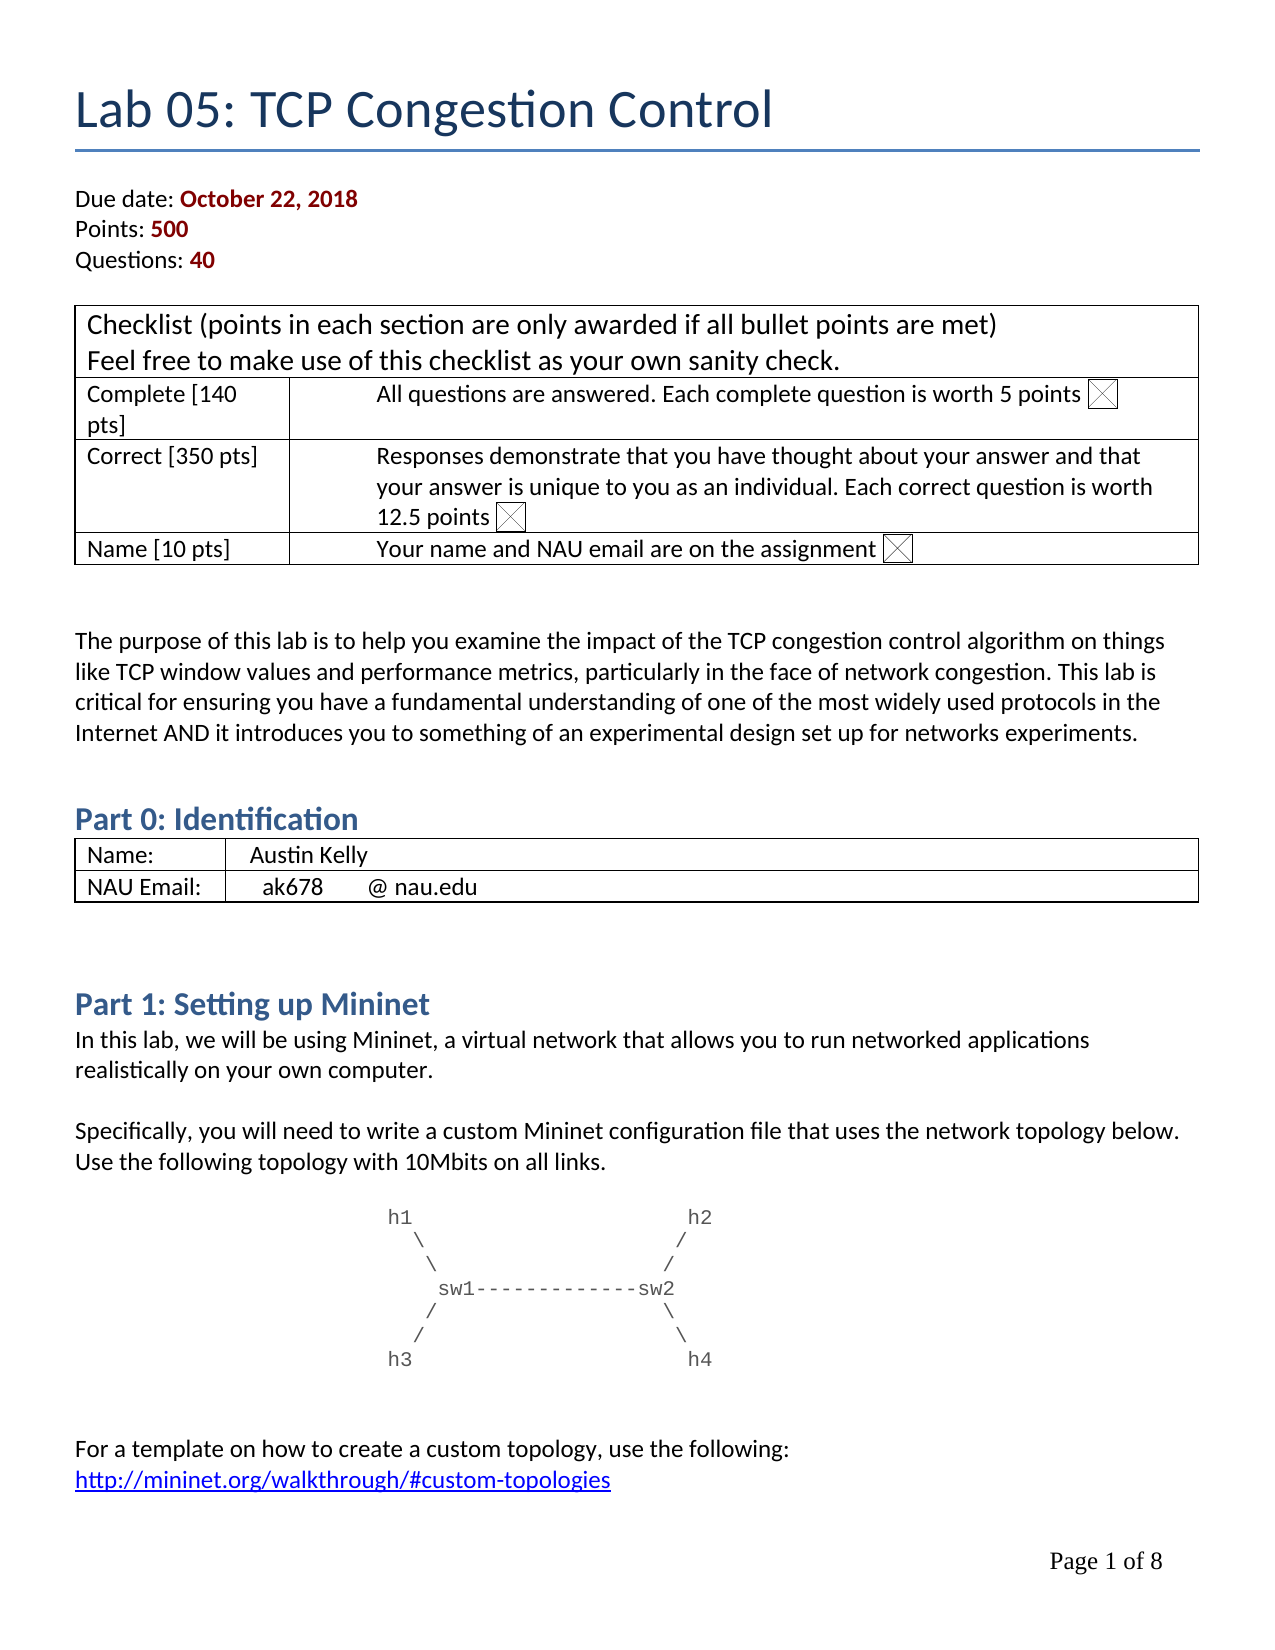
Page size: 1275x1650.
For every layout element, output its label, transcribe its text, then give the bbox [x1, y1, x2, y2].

table_header Austin Kelly [226, 839, 1198, 870]
table_cell Your name and NAU email are on the assignment [290, 533, 883, 563]
table_header Name: [76, 839, 225, 870]
text / \ [75, 1325, 1200, 1349]
text Due date: October 22, 2018 [75, 183, 1200, 213]
table_cell ak678 @ nau.edu [226, 871, 1198, 901]
text Specifically, you will need to write a custom Mininet configuration file that uses the network topology below. Use the following topology with 10Mbits on all links. [75, 1115, 1200, 1207]
table_cell Name [10 pts] [76, 533, 289, 563]
table_cell Correct [350 pts] [76, 440, 289, 532]
text h1 h2 [75, 1207, 1200, 1231]
text Points: 500 [75, 213, 1200, 244]
table_cell NAU Email: [76, 871, 225, 901]
subtitle Part 0: Identification [75, 798, 1200, 838]
text sw1-------------sw2 [75, 1278, 1200, 1301]
table_cell All questions are answered. Each complete question is worth 5 points [290, 378, 1198, 439]
subtitle Part 1: Setting up Mininet [75, 983, 1200, 1024]
text \ / [75, 1254, 1200, 1278]
text / \ [75, 1301, 1200, 1325]
text Questions: 40 [75, 244, 1200, 274]
table_cell Complete [140 pts] [76, 378, 289, 439]
text \ / [75, 1231, 1200, 1254]
table_cell Responses demonstrate that you have thought about your answer and that your answer is unique to you as an individual. Each correct question is worth 12.5 points [290, 440, 1198, 532]
table_header Checklist (points in each section are only awarded if all bullet points are met) Feel free to make use of this checklist as your own sanity check. [76, 306, 1198, 377]
table_cell [912, 533, 1198, 563]
text In this lab, we will be using Mininet, a virtual network that allows you to run networked applications realistically on your own computer. [75, 1024, 1200, 1085]
title Lab 05: TCP Congestion Control [75, 75, 1200, 149]
text h3 h4 [75, 1349, 1200, 1372]
text http://mininet.org/walkthrough/#custom-topologies [75, 1464, 1200, 1494]
text The purpose of this lab is to help you examine the impact of the TCP congestion control algorithm on things like TCP window values and performance metrics, particularly in the face of network congestion. This lab is critical for ensuring you have a fundamental understanding of one of the most widely used protocols in the Internet AND it introduces you to something of an experimental design set up for networks experiments. [75, 626, 1200, 748]
text For a template on how to create a custom topology, use the following: [75, 1433, 1200, 1464]
